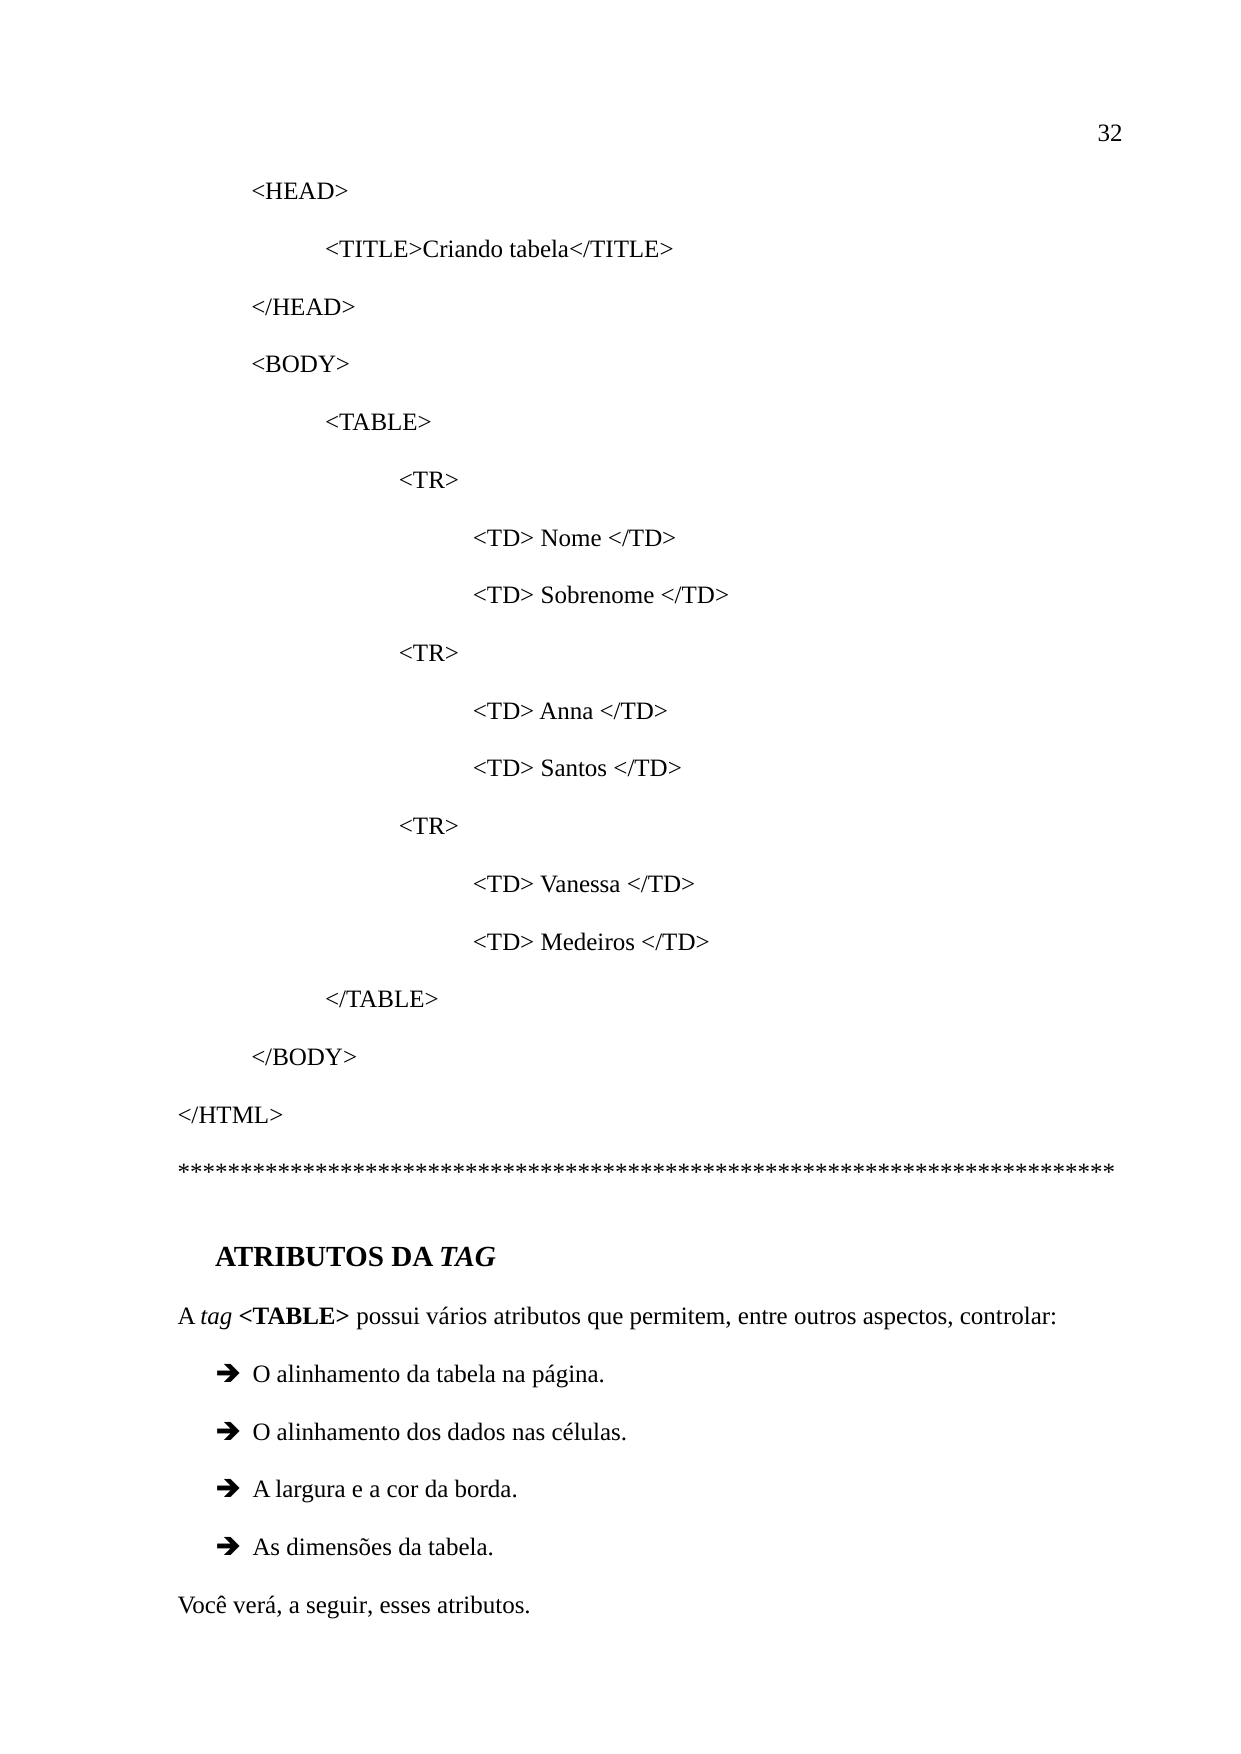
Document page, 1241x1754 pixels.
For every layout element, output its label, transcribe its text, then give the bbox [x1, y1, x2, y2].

text <TABLE> [177, 407, 1122, 436]
text </TABLE> [177, 984, 1122, 1013]
list O alinhamento dos dados nas células. [215, 1417, 1122, 1446]
list A largura e a cor da borda. [215, 1474, 1122, 1503]
list O alinhamento da tabela na página. [215, 1359, 1122, 1388]
text <BODY> [177, 349, 1122, 378]
text *************************************************************************** [177, 1157, 1122, 1186]
text <HEAD> [177, 176, 1122, 205]
text <TD> Nome </TD> [177, 523, 1122, 551]
list As dimensões da tabela. [215, 1532, 1122, 1561]
text <TD> Anna </TD> [177, 696, 1122, 724]
text <TD> Santos </TD> [177, 753, 1122, 782]
text <TR> [177, 638, 1122, 667]
text <TD> Medeiros </TD> [177, 927, 1122, 955]
text <TD> Sobrenome </TD> [177, 580, 1122, 609]
text </HTML> [177, 1100, 1122, 1128]
subtitle Atributos da tag [215, 1239, 1122, 1272]
text <TR> [177, 811, 1122, 840]
text <TITLE>Criando tabela</TITLE> [177, 234, 1122, 263]
text </HEAD> [177, 292, 1122, 321]
text <TR> [177, 465, 1122, 494]
text Você verá, a seguir, esses atributos. [177, 1590, 1122, 1619]
text </BODY> [177, 1042, 1122, 1071]
text <TD> Vanessa </TD> [177, 869, 1122, 898]
text A tag <TABLE> possui vários atributos que permitem, entre outros aspectos, controlar: [177, 1301, 1122, 1330]
